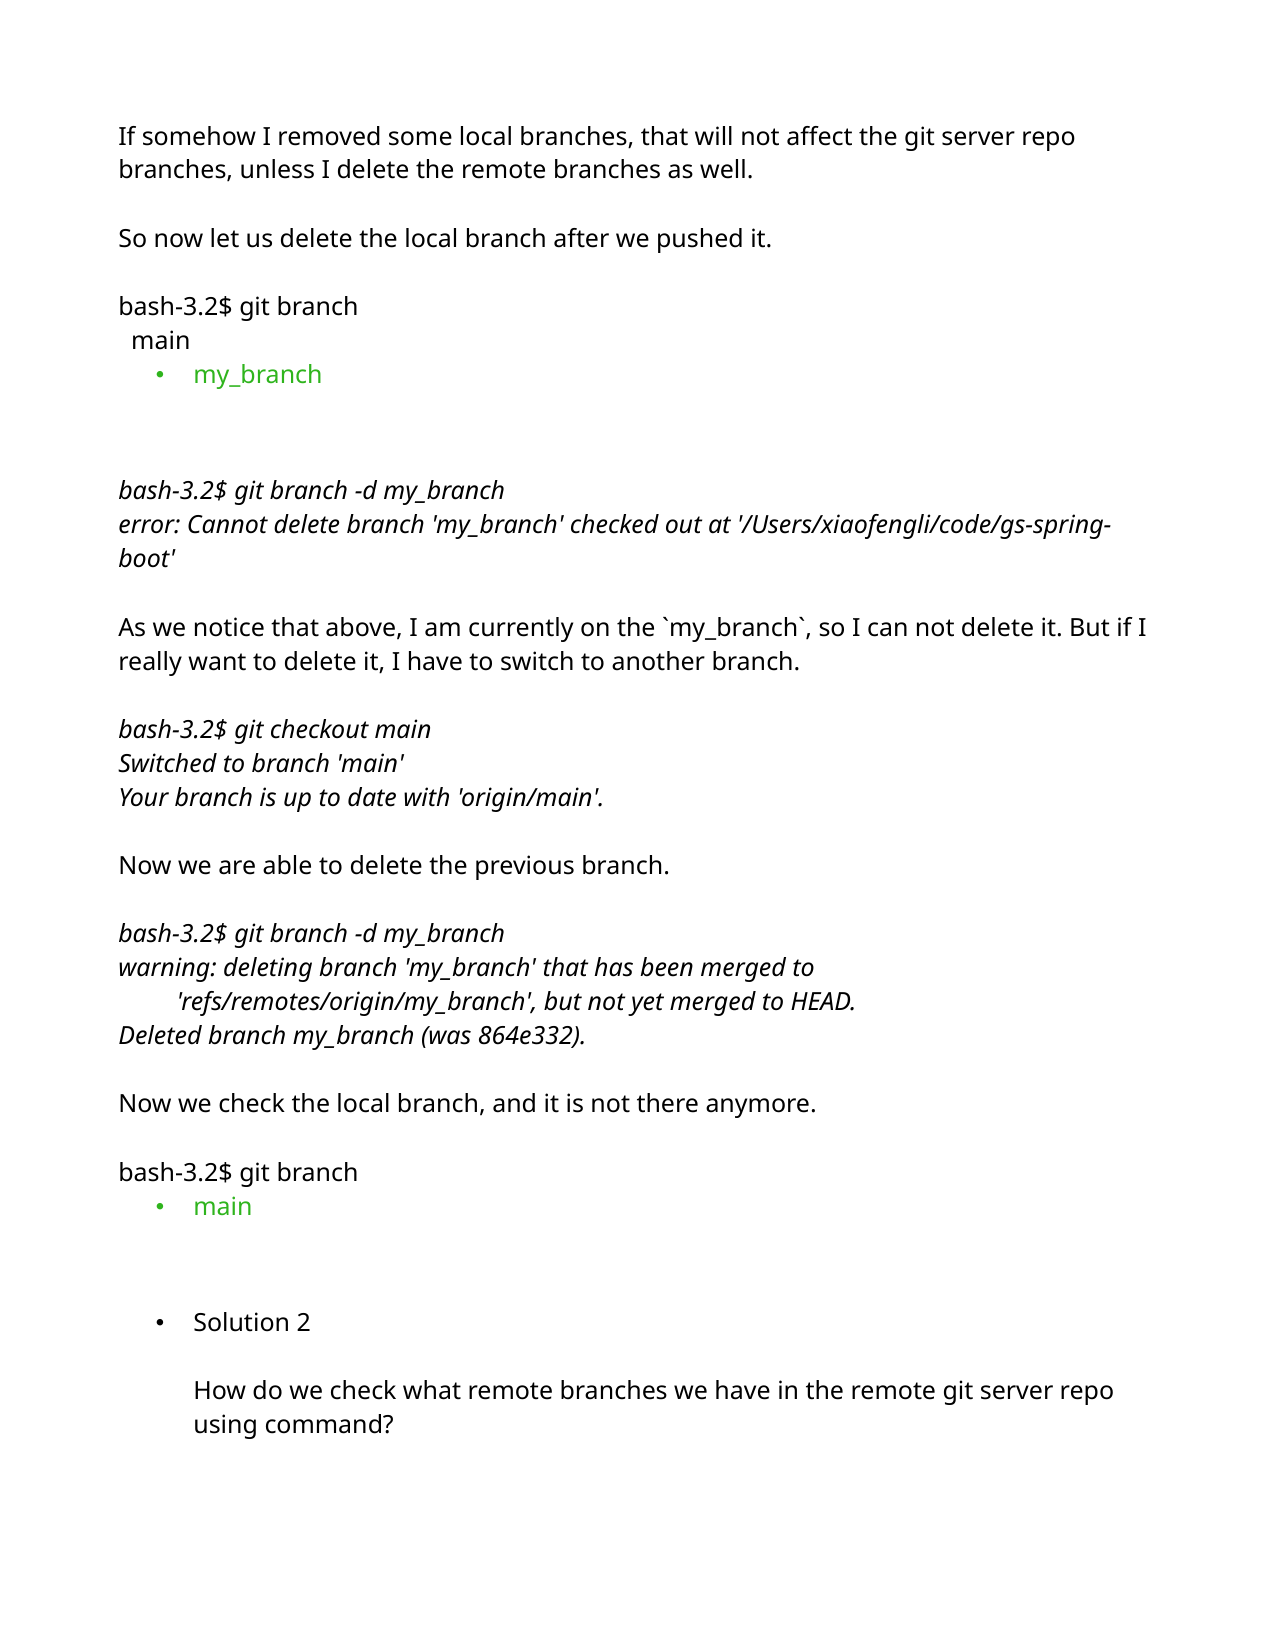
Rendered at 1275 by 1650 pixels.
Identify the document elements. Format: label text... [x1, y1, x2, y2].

text bash-3.2$ git checkout main [118, 711, 1157, 745]
text So now let us delete the local branch after we pushed it. [118, 220, 1157, 254]
text If somehow I removed some local branches, that will not affect the git server repo branches, unless I delete the remote branches as well. [118, 118, 1157, 186]
text Switched to branch 'main' [118, 745, 1157, 779]
text Now we check the local branch, and it is not there anymore. [118, 1086, 1157, 1120]
text error: Cannot delete branch 'my_branch' checked out at '/Users/xiaofengli/code/gs-spring-boot' [118, 507, 1157, 575]
text Deleted branch my_branch (was 864e332). [118, 1018, 1157, 1052]
text warning: deleting branch 'my_branch' that has been merged to [118, 950, 1157, 984]
list Solution 2 [156, 1304, 1157, 1339]
text bash-3.2$ git branch [118, 288, 1157, 322]
text Your branch is up to date with 'origin/main'. [118, 779, 1157, 813]
text Now we are able to delete the previous branch. [118, 848, 1157, 882]
text As we notice that above, I am currently on the `my_branch`, so I can not delete it. But if I really want to delete it, I have to switch to another branch. [118, 609, 1157, 677]
text bash-3.2$ git branch [118, 1154, 1157, 1188]
list main [156, 1188, 1157, 1222]
text bash-3.2$ git branch -d my_branch [118, 473, 1157, 507]
list How do we check what remote branches we have in the remote git server repo using command? [156, 1373, 1157, 1441]
list my_branch [156, 357, 1157, 391]
text bash-3.2$ git branch -d my_branch [118, 916, 1157, 950]
text 'refs/remotes/origin/my_branch', but not yet merged to HEAD. [118, 984, 1157, 1018]
text main [118, 322, 1157, 357]
